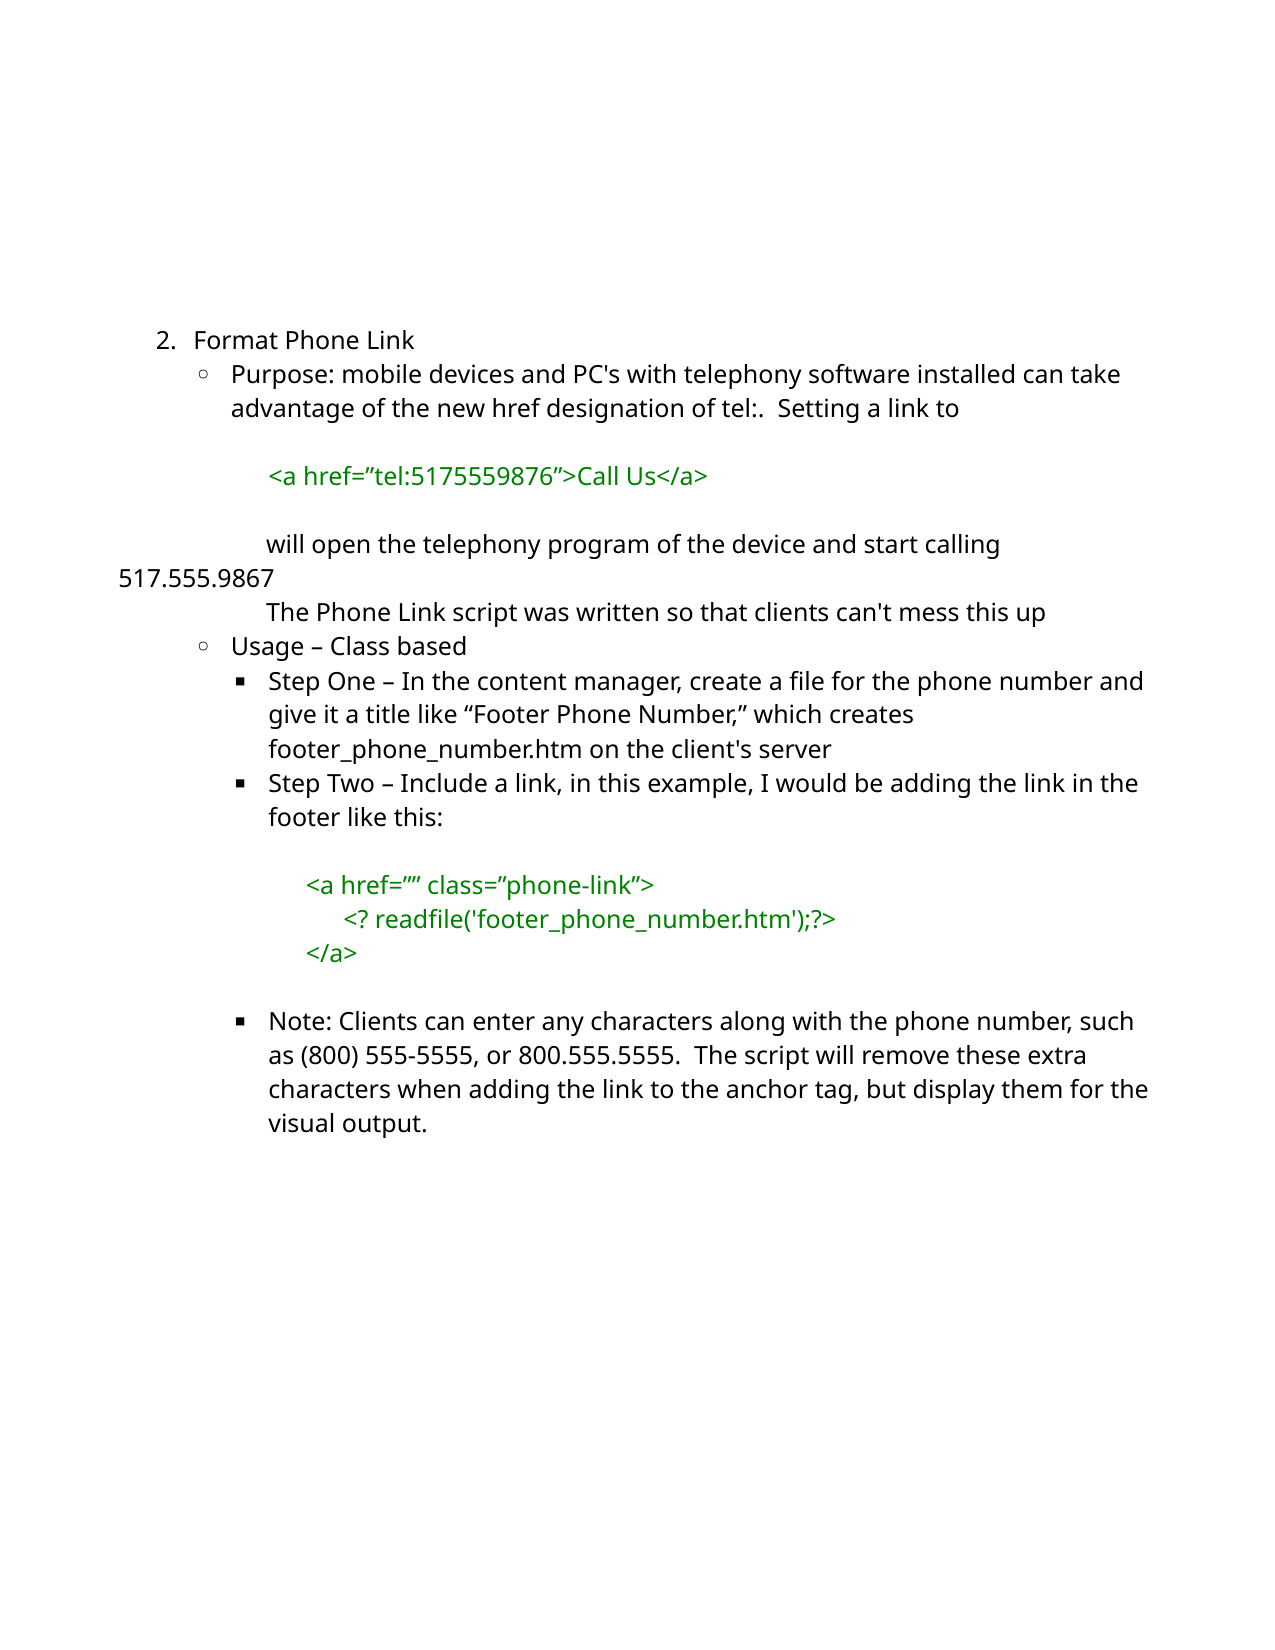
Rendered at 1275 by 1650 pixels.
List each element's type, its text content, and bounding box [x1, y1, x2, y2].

list Step Two – Include a link, in this example, I would be adding the link in the footer like this: [231, 765, 1157, 833]
list <a href=”” class=”phone-link”> [268, 867, 1157, 902]
list Purpose: mobile devices and PC's with telephony software installed can take advantage of the new href designation of tel:. Setting a link to [193, 357, 1157, 425]
list Usage – Class based [193, 629, 1157, 663]
list Format Phone Link [156, 322, 1157, 357]
list <? readfile('footer_phone_number.htm');?> [306, 902, 1157, 936]
list Note: Clients can enter any characters along with the phone number, such as (800) 555-5555, or 800.555.5555. The script will remove these extra characters when adding the link to the anchor tag, but display them for the visual output. [231, 1004, 1157, 1140]
list Step One – In the content manager, create a file for the phone number and give it a title like “Footer Phone Number,” which creates footer_phone_number.htm on the client's server [231, 663, 1157, 765]
list <a href=”tel:5175559876”>Call Us</a> [231, 459, 1157, 493]
text will open the telephony program of the device and start calling 517.555.9867 [118, 527, 1157, 595]
text The Phone Link script was written so that clients can't mess this up [118, 595, 1157, 629]
list </a> [268, 936, 1157, 970]
